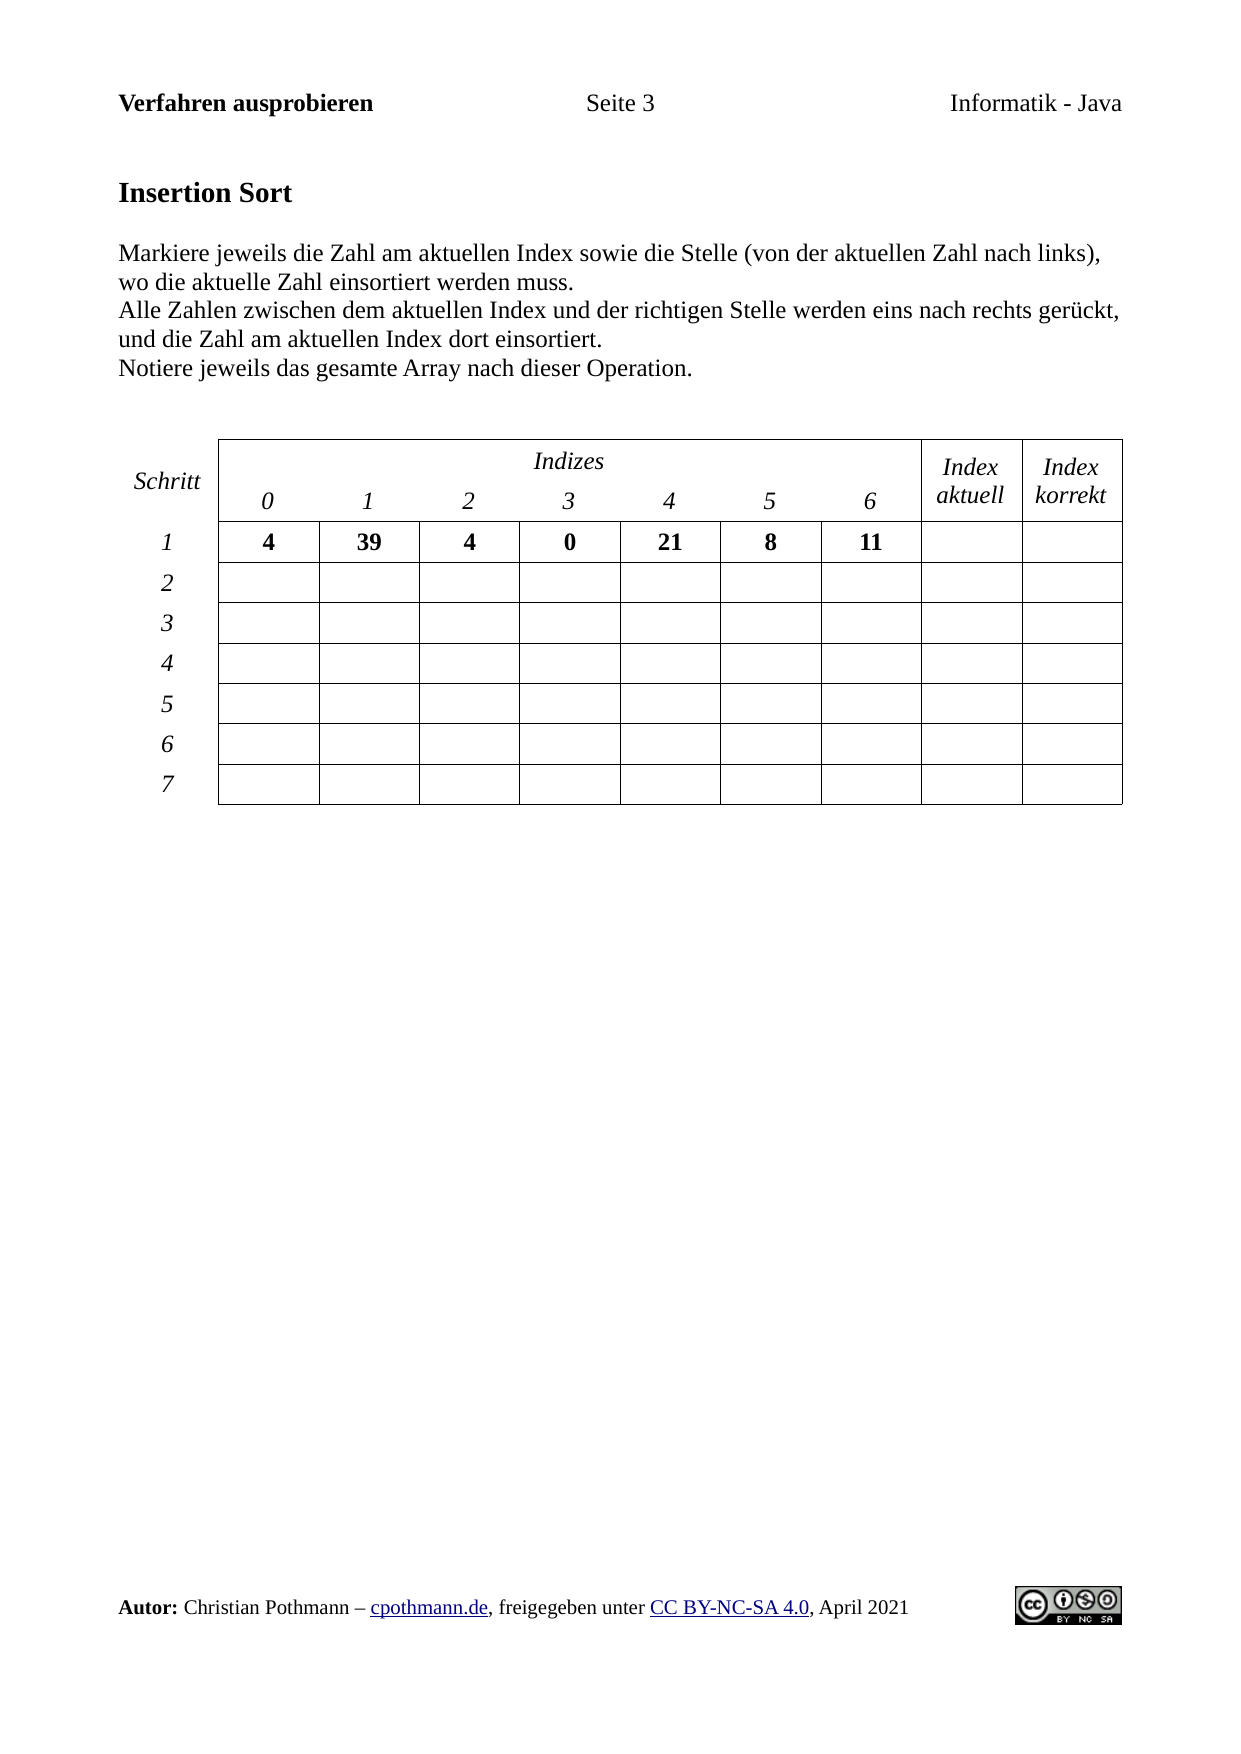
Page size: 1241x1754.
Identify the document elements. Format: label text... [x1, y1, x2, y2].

table_cell [621, 724, 720, 763]
text Alle Zahlen zwischen dem aktuellen Index und der richtigen Stelle werden eins nach rechts gerückt, [118, 295, 1122, 324]
table_cell [520, 765, 620, 804]
table_cell [721, 684, 821, 723]
table_header Indizes [219, 440, 921, 480]
table_cell [320, 563, 419, 602]
table_cell [520, 684, 620, 723]
table_cell 3 [118, 602, 218, 642]
table_cell [520, 603, 620, 642]
table_cell 6 [118, 723, 218, 763]
table_cell [922, 644, 1022, 683]
table_cell [420, 603, 519, 642]
table_cell [1023, 603, 1122, 642]
table_cell [822, 563, 921, 602]
table_cell [822, 644, 921, 683]
table_cell [420, 765, 519, 804]
table_cell [219, 684, 319, 723]
table_cell [420, 684, 519, 723]
table_cell [822, 684, 921, 723]
table_cell 7 [118, 764, 218, 804]
table_cell [822, 724, 921, 763]
table_header Index korrekt [1023, 440, 1122, 521]
table_cell [922, 684, 1022, 723]
table_cell [621, 563, 720, 602]
table_cell [922, 522, 1022, 562]
table_cell 4 [620, 480, 720, 521]
table_cell [822, 765, 921, 804]
picture [1015, 1586, 1122, 1625]
table_cell [922, 603, 1022, 642]
table_cell [320, 644, 419, 683]
table_cell 3 [520, 480, 620, 521]
table_cell [420, 724, 519, 763]
table_cell [320, 603, 419, 642]
table_cell 5 [118, 683, 218, 723]
table_cell [420, 563, 519, 602]
table_cell [621, 644, 720, 683]
text Autor: Christian Pothmann – cpothmann.de, freigegeben unter CC BY-NC-SA 4.0, April 2021 [118, 1595, 1015, 1619]
table_cell 0 [219, 480, 319, 521]
table_cell 2 [118, 562, 218, 602]
table_cell [520, 563, 620, 602]
table_cell [721, 644, 821, 683]
table_cell [320, 765, 419, 804]
table_cell [219, 563, 319, 602]
table_cell 6 [821, 480, 921, 521]
table_cell 4 [420, 522, 519, 562]
text Markiere jeweils die Zahl am aktuellen Index sowie die Stelle (von der aktuellen Zahl nach links), wo die aktuelle Zahl einsortiert werden muss. [118, 238, 1122, 295]
table_cell [922, 724, 1022, 763]
table_cell 0 [520, 522, 620, 562]
table_cell [219, 724, 319, 763]
table_cell [721, 765, 821, 804]
table_cell 11 [822, 522, 921, 562]
table_cell 4 [118, 643, 218, 683]
table_cell [1023, 724, 1122, 763]
table_header Index aktuell [922, 440, 1022, 521]
text und die Zahl am aktuellen Index dort einsortiert. [118, 324, 1122, 353]
text Notiere jeweils das gesamte Array nach dieser Operation. [118, 353, 1122, 382]
table_cell [822, 603, 921, 642]
table_cell [721, 724, 821, 763]
table_cell 2 [419, 480, 519, 521]
table_cell [520, 644, 620, 683]
table_cell [219, 765, 319, 804]
table_cell [320, 684, 419, 723]
table_cell [721, 603, 821, 642]
table_cell [621, 603, 720, 642]
table_cell [420, 644, 519, 683]
table_cell [621, 765, 720, 804]
table_cell [1023, 522, 1122, 562]
text Insertion Sort [118, 176, 1122, 209]
table_cell [320, 724, 419, 763]
table_cell 1 [118, 521, 218, 562]
table_cell 4 [219, 522, 319, 562]
table_cell 1 [319, 480, 419, 521]
table_header Schritt [118, 439, 218, 521]
table_cell [1023, 684, 1122, 723]
table_cell 39 [320, 522, 419, 562]
table_cell [922, 765, 1022, 804]
table_cell [520, 724, 620, 763]
table_cell [1023, 765, 1122, 804]
table_cell [219, 603, 319, 642]
table_cell [1023, 644, 1122, 683]
table_cell 21 [621, 522, 720, 562]
table_cell [219, 644, 319, 683]
table_cell [621, 684, 720, 723]
table_cell [922, 563, 1022, 602]
table_cell [1023, 563, 1122, 602]
table_cell 5 [720, 480, 821, 521]
table_cell [721, 563, 821, 602]
table_cell 8 [721, 522, 821, 562]
